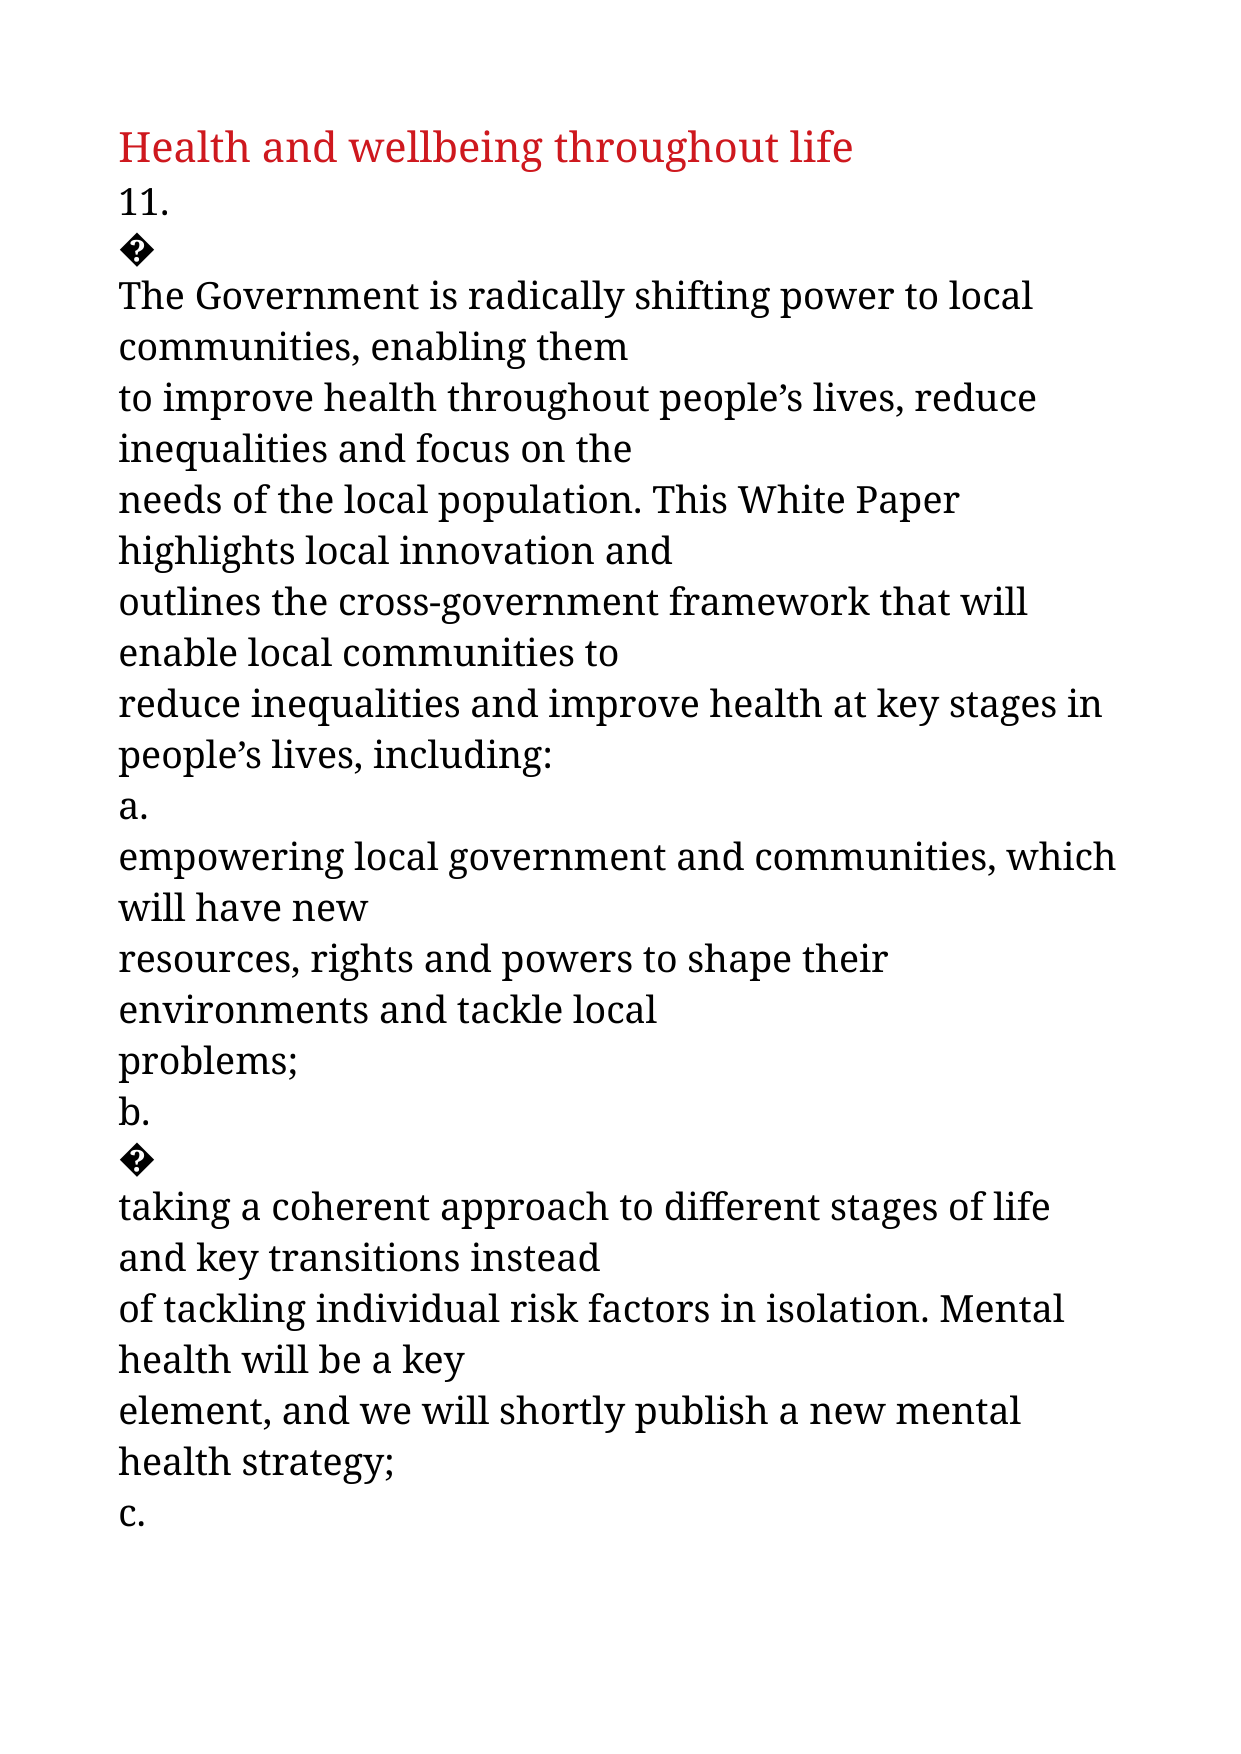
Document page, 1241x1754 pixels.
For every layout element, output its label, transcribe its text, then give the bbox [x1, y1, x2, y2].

text c. [118, 1486, 1122, 1537]
text needs of the local population. This White Paper highlights local innovation and [118, 473, 1122, 575]
text outlines the cross-government framework that will enable local communities to [118, 575, 1122, 677]
text � [118, 1137, 1122, 1180]
text resources, rights and powers to shape their environments and tackle local [118, 933, 1122, 1035]
text taking a coherent approach to different stages of life and key transitions instead [118, 1180, 1122, 1282]
text to improve health throughout people’s lives, reduce inequalities and focus on the [118, 371, 1122, 473]
text element, and we will shortly publish a new mental health strategy; [118, 1384, 1122, 1486]
text problems; [118, 1035, 1122, 1086]
text a. [118, 779, 1122, 831]
text b. [118, 1086, 1122, 1137]
text of tackling individual risk factors in isolation. Mental health will be a key [118, 1282, 1122, 1384]
text � [118, 226, 1122, 269]
text reduce inequalities and improve health at key stages in people’s lives, including: [118, 677, 1122, 779]
text empowering local government and communities, which will have new [118, 831, 1122, 933]
text Health and wellbeing throughout life [118, 118, 1122, 175]
text 11. [118, 175, 1122, 226]
text The Government is radically shifting power to local communities, enabling them [118, 269, 1122, 371]
